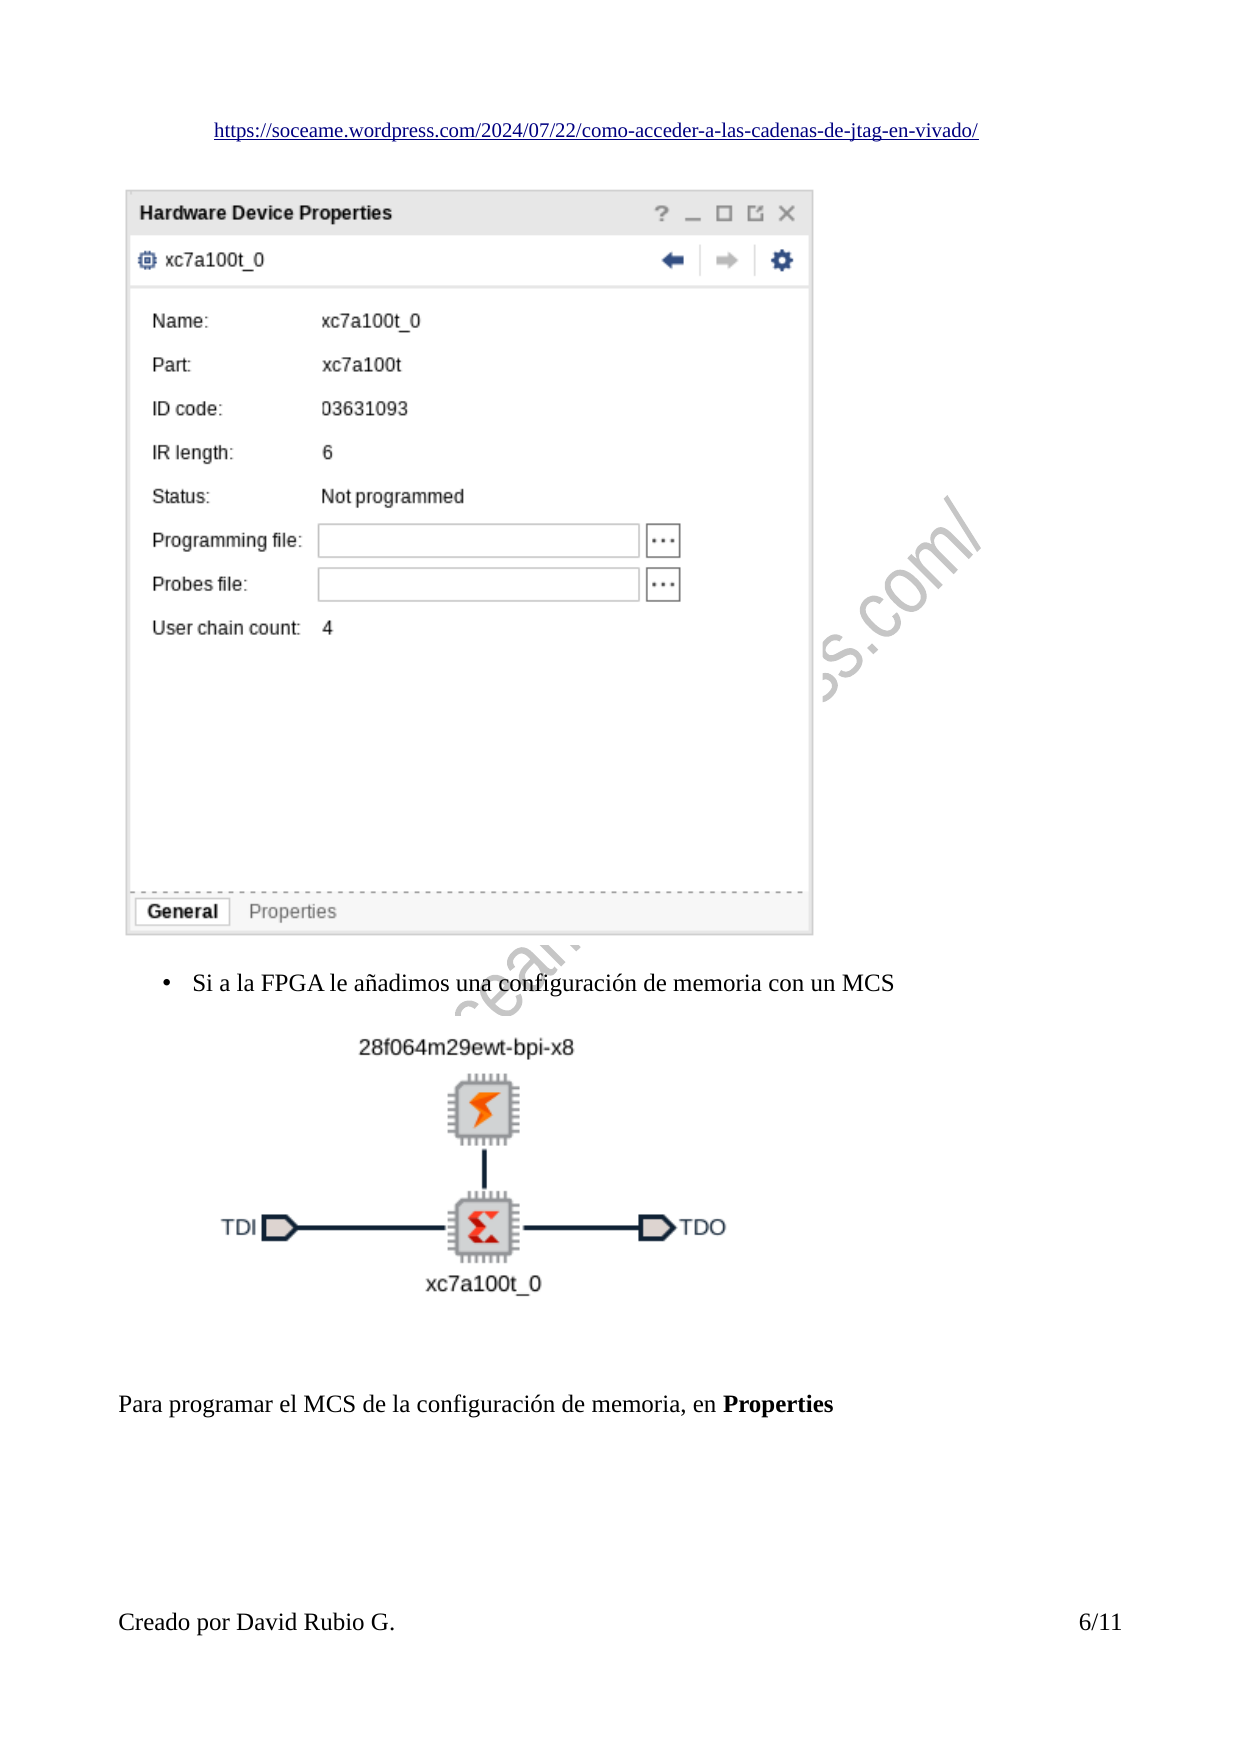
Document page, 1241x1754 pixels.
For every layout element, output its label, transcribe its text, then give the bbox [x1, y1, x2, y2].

list Si a la FPGA le añadimos una configuración de memoria con un MCS [162, 968, 521, 997]
text Para programar el MCS de la configuración de memoria, en Properties [118, 1389, 1122, 1418]
list Si a la FPGA le añadimos una configuración de memoria con un MCS [503, 968, 1122, 997]
picture [118, 177, 823, 945]
picture [118, 1016, 842, 1365]
